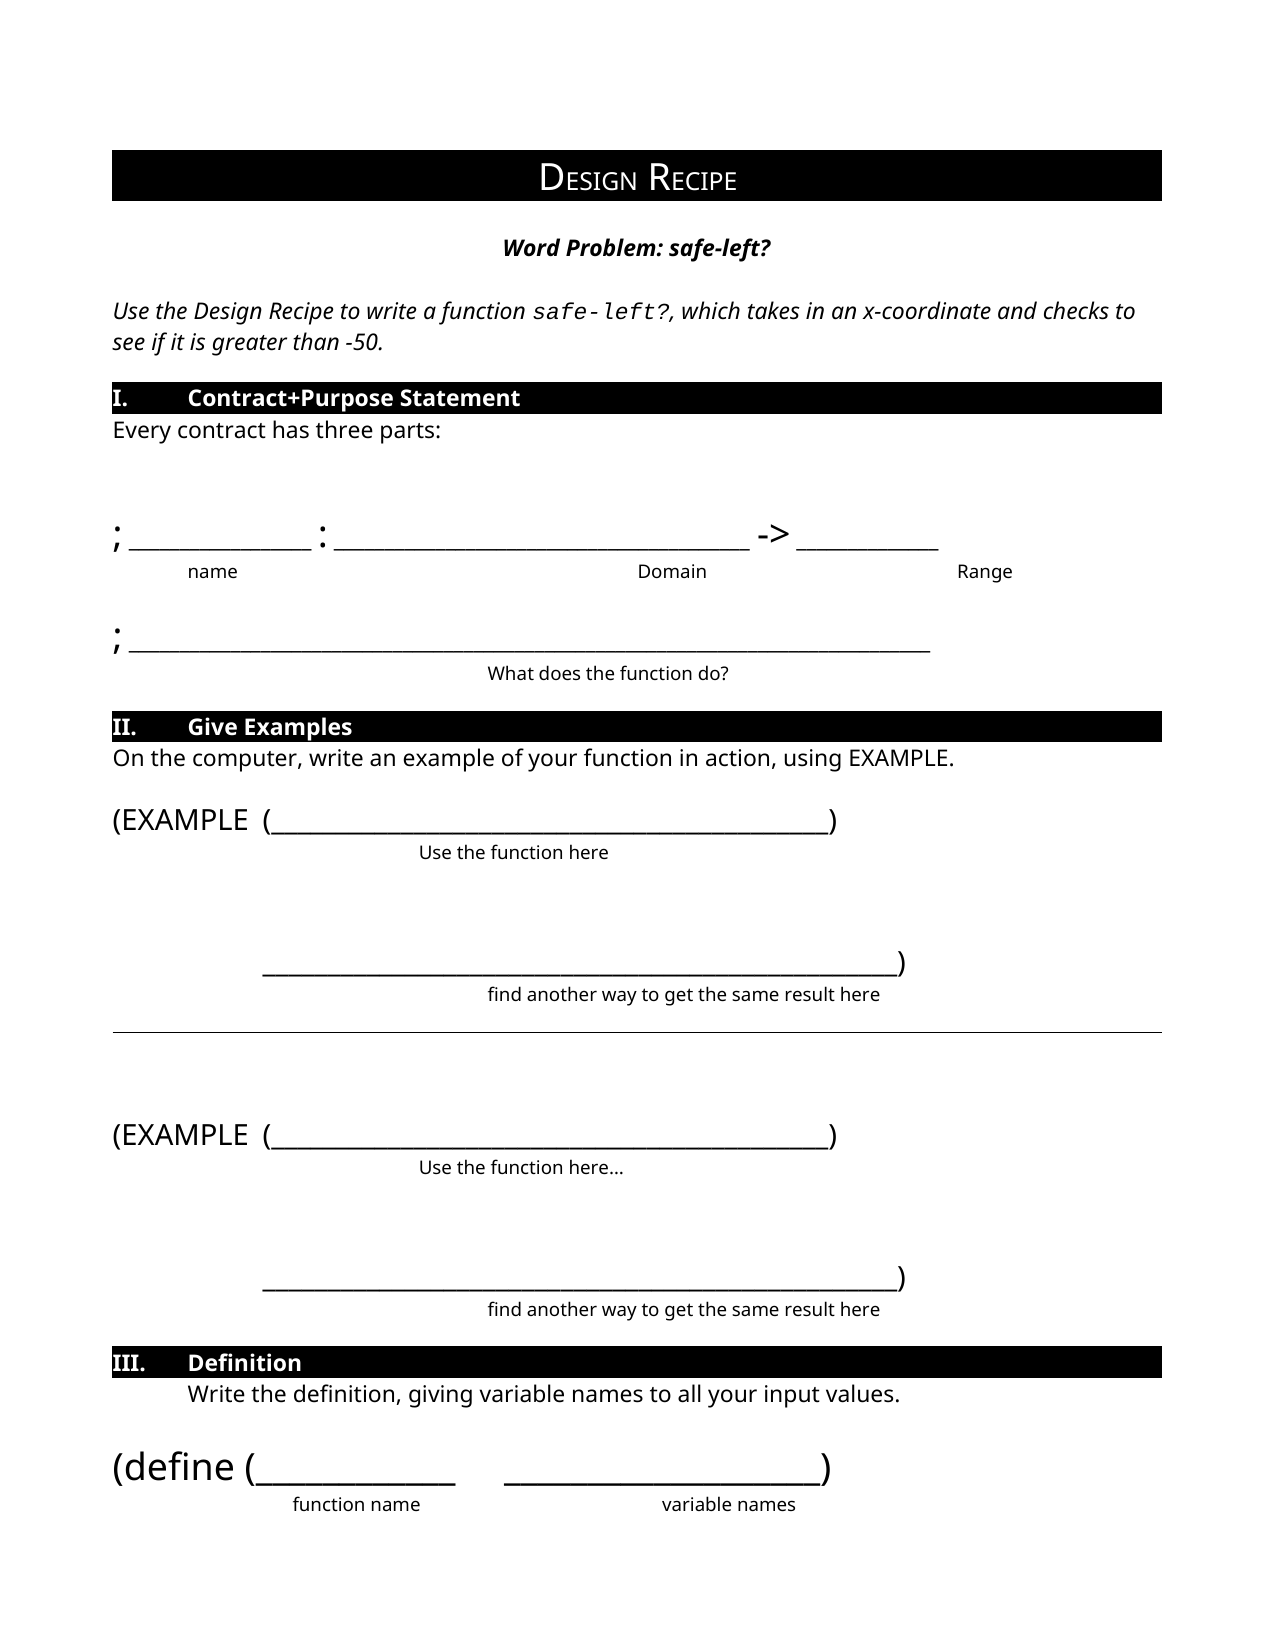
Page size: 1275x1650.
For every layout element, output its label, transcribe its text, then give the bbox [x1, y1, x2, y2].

subtitle Design Recipe [112, 150, 1162, 201]
text Use the function here… [337, 1154, 1162, 1180]
text _________________________________________________) [187, 941, 1162, 981]
text (define (____________ ___________________) [112, 1440, 1162, 1491]
subtitle Contract+Purpose Statement [112, 382, 1162, 414]
text ; __________________ : _________________________________________ -> ______________ [112, 507, 1162, 558]
text Use the Design Recipe to write a function safe-left?, which takes in an x-coordinate and checks to see if it is greater than -50. [112, 295, 1162, 357]
subtitle Give Examples [112, 711, 1162, 742]
text _________________________________________________) [187, 1256, 1162, 1296]
text function name variable names [112, 1491, 1162, 1517]
text Use the function here [337, 839, 1162, 865]
text find another way to get the same result here [487, 981, 1162, 1006]
subtitle Definition [112, 1346, 1162, 1378]
text (EXAMPLE (___________________________________________) [112, 799, 1162, 839]
text (EXAMPLE (___________________________________________) [112, 1114, 1162, 1154]
text ; _______________________________________________________________________________ [112, 609, 1162, 661]
text Word Problem: safe-left? [112, 232, 1162, 263]
text Every contract has three parts: [112, 414, 1162, 445]
text What does the function do? [112, 661, 1162, 686]
text On the computer, write an example of your function in action, using EXAMPLE. [112, 742, 1162, 773]
text find another way to get the same result here [487, 1296, 1162, 1321]
list Write the definition, giving variable names to all your input values. [150, 1378, 1162, 1409]
text name Domain Range [112, 558, 1162, 584]
